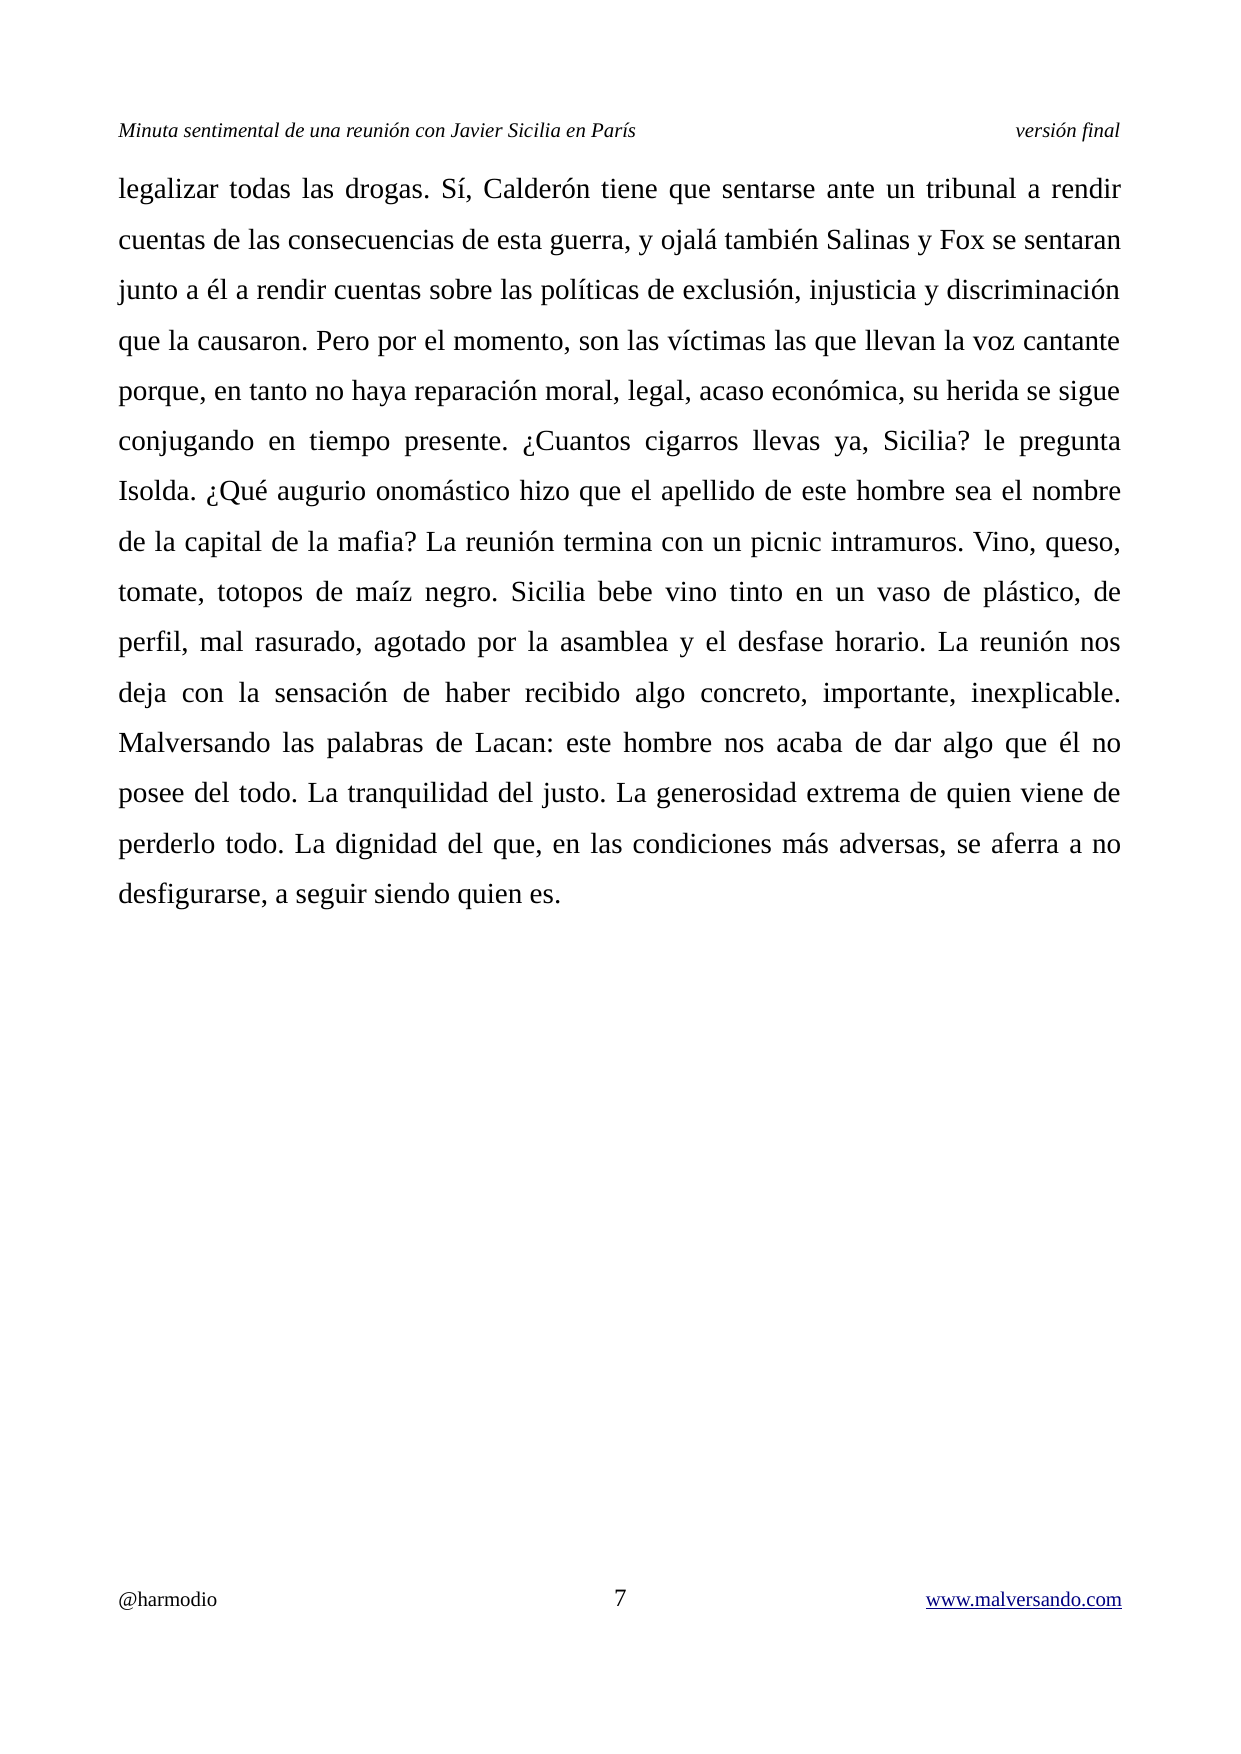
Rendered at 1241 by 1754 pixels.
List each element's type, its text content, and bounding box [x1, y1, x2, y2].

text legalizar todas las drogas. Sí, Calderón tiene que sentarse ante un tribunal a rendir cuentas de las consecuencias de esta guerra, y ojalá también Salinas y Fox se sentaran junto a él a rendir cuentas sobre las políticas de exclusión, injusticia y discriminación que la causaron. Pero por el momento, son las víctimas las que llevan la voz cantante porque, en tanto no haya reparación moral, legal, acaso económica, su herida se sigue conjugando en tiempo presente. ¿Cuantos cigarros llevas ya, Sicilia? le pregunta Isolda. ¿Qué augurio onomástico hizo que el apellido de este hombre sea el nombre de la capital de la mafia? La reunión termina con un picnic intramuros. Vino, queso, tomate, totopos de maíz negro. Sicilia bebe vino tinto en un vaso de plástico, de perfil, mal rasurado, agotado por la asamblea y el desfase horario. La reunión nos deja con la sensación de haber recibido algo concreto, importante, inexplicable. Malversando las palabras de Lacan: este hombre nos acaba de dar algo que él no posee del todo. La tranquilidad del justo. La generosidad extrema de quien viene de perderlo todo. La dignidad del que, en las condiciones más adversas, se aferra a no desfigurarse, a seguir siendo quien es. [118, 172, 1122, 909]
